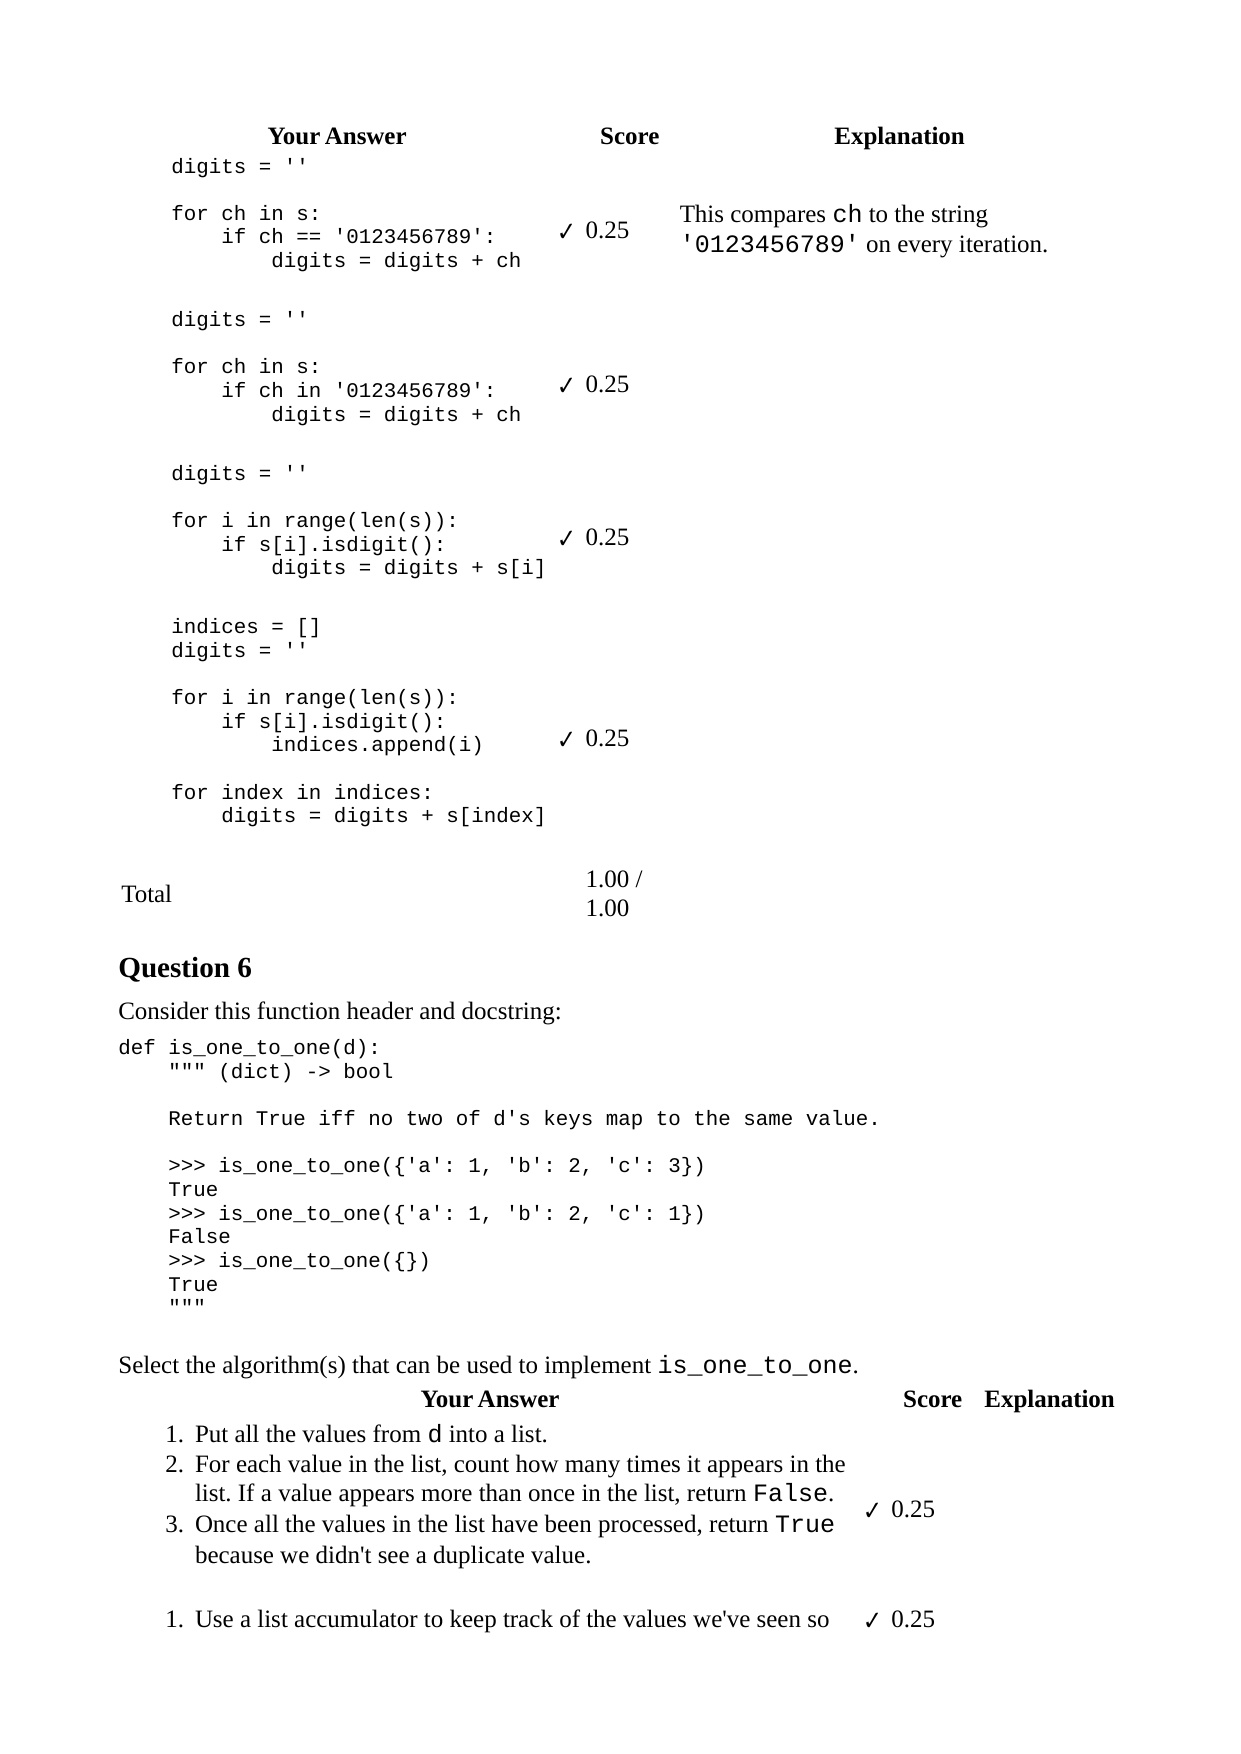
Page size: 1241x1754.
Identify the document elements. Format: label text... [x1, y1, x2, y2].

table_cell ✔ [556, 613, 582, 861]
table_cell Total [118, 861, 556, 925]
table_cell 0.25 [583, 153, 677, 306]
table_header Explanation [677, 118, 1122, 153]
table_cell 0.25 [583, 460, 677, 613]
table_cell [677, 306, 1122, 460]
table_cell 1.00 / 1.00 [583, 861, 677, 925]
table_cell [977, 1601, 1122, 1636]
table_cell digits = '' for ch in s: if ch == '0123456789': digits = digits + ch [118, 153, 556, 306]
subtitle Question 6 [118, 950, 1122, 983]
table_cell This compares ch to the string '0123456789' on every iteration. [677, 153, 1122, 306]
text False [118, 1226, 1122, 1250]
table_header Your Answer [118, 118, 556, 153]
text Return True iff no two of d's keys map to the same value. [118, 1108, 1122, 1132]
table_header [556, 118, 582, 153]
text Consider this function header and docstring: [118, 996, 1122, 1024]
table_cell ✔ [556, 306, 582, 460]
table_header Score [888, 1381, 977, 1416]
text >>> is_one_to_one({}) [118, 1250, 1122, 1273]
table_cell Put all the values from d into a list. For each value in the list, count how many times it appears in the list. If a value appears more than once in the list, return False. Once all the values in the list have been processed, return True because we didn't see a duplicate value. [118, 1416, 862, 1601]
table_header Your Answer [118, 1381, 862, 1416]
table_header Score [583, 118, 677, 153]
table_cell [677, 861, 1122, 925]
table_cell 0.25 [888, 1416, 977, 1601]
text True [118, 1273, 1122, 1297]
table_cell [677, 460, 1122, 613]
table_cell digits = '' for i in range(len(s)): if s[i].isdigit(): digits = digits + s[i] [118, 460, 556, 613]
text def is_one_to_one(d): [118, 1037, 1122, 1061]
table_cell 0.25 [583, 613, 677, 861]
text True [118, 1179, 1122, 1203]
table_cell ✔ [862, 1601, 888, 1636]
table_cell 0.25 [583, 306, 677, 460]
table_cell [556, 861, 582, 925]
text >>> is_one_to_one({'a': 1, 'b': 2, 'c': 1}) [118, 1203, 1122, 1226]
table_cell [977, 1416, 1122, 1601]
table_cell indices = [] digits = '' for i in range(len(s)): if s[i].isdigit(): indices.append(i) for index in indices: digits = digits + s[index] [118, 613, 556, 861]
text """ (dict) -> bool [118, 1061, 1122, 1084]
table_cell digits = '' for ch in s: if ch in '0123456789': digits = digits + ch [118, 306, 556, 460]
table_cell [677, 613, 1122, 861]
table_cell 0.25 [888, 1601, 977, 1636]
text Select the algorithm(s) that can be used to implement is_one_to_one. [118, 1350, 1122, 1381]
table_cell ✔ [862, 1416, 888, 1601]
text """ [118, 1297, 1122, 1321]
table_header [862, 1381, 888, 1416]
table_header Explanation [977, 1381, 1122, 1416]
table_cell Use a list accumulator to keep track of the values we've seen so far. For each key in d, if the value associated with that key has already been seen, return False. Otherwise, return True. [118, 1601, 862, 1636]
text >>> is_one_to_one({'a': 1, 'b': 2, 'c': 3}) [118, 1155, 1122, 1179]
table_cell ✔ [556, 153, 582, 306]
table_cell ✔ [556, 460, 582, 613]
